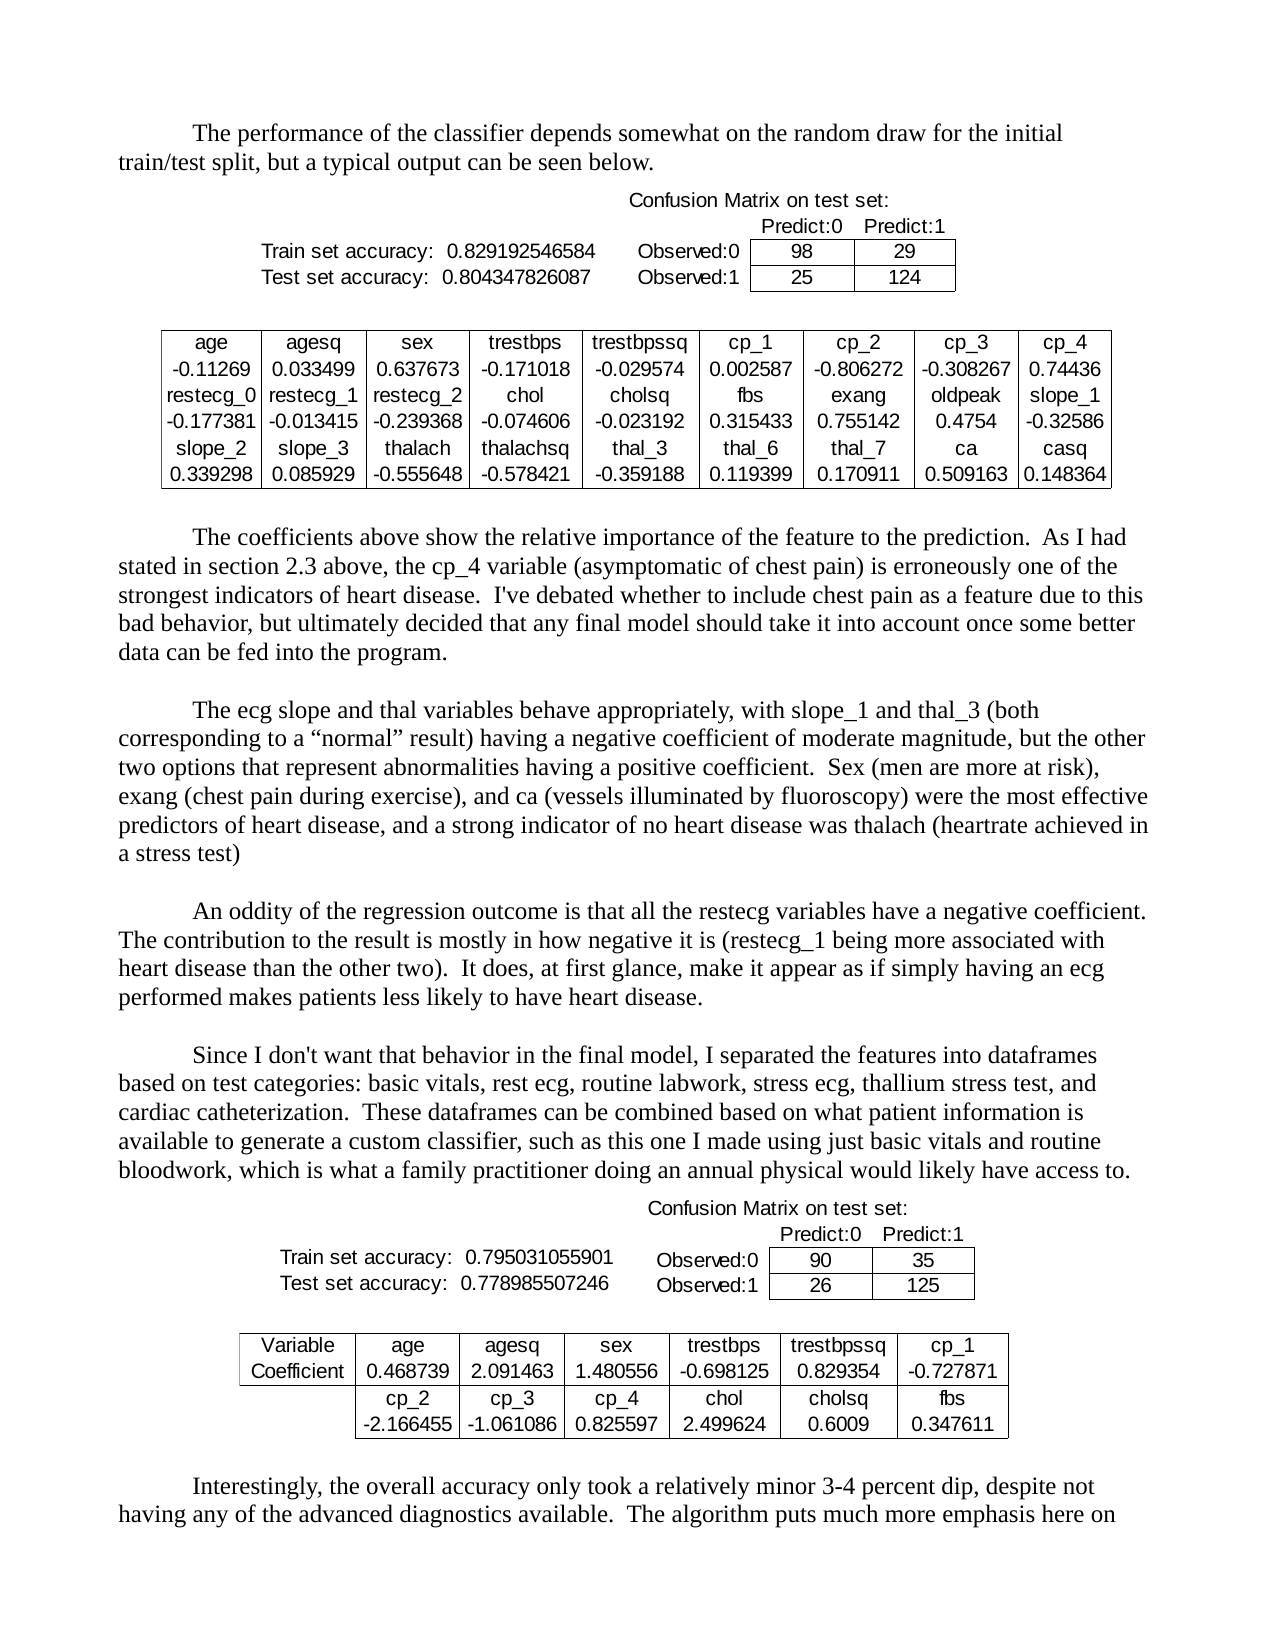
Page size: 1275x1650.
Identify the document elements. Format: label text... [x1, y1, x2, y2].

text The performance of the classifier depends somewhat on the random draw for the initial train/test split, but a typical output can be seen below. [118, 118, 1157, 176]
text Since I don't want that behavior in the final model, I separated the features into dataframes based on test categories: basic vitals, rest ecg, routine labwork, stress ecg, thallium stress test, and cardiac catheterization. These dataframes can be combined based on what patient information is available to generate a custom classifier, such as this one I made using just basic vitals and routine bloodwork, which is what a family practitioner doing an annual physical would likely have access to. [118, 1040, 1157, 1183]
text An oddity of the regression outcome is that all the restecg variables have a negative coefficient. The contribution to the result is mostly in how negative it is (restecg_1 being more associated with heart disease than the other two). It does, at first glance, make it appear as if simply having an ecg performed makes patients less likely to have heart disease. [118, 896, 1157, 1011]
text The ecg slope and thal variables behave appropriately, with slope_1 and thal_3 (both corresponding to a “normal” result) having a negative coefficient of moderate magnitude, but the other two options that represent abnormalities having a positive coefficient. Sex (men are more at risk), exang (chest pain during exercise), and ca (vessels illuminated by fluoroscopy) were the most effective predictors of heart disease, and a strong indicator of no heart disease was thalach (heartrate achieved in a stress test) [118, 695, 1157, 867]
text The coefficients above show the relative importance of the feature to the prediction. As I had stated in section 2.3 above, the cp_4 variable (asymptomatic of chest pain) is erroneously one of the strongest indicators of heart disease. I've debated whether to include chest pain as a feature due to this bad behavior, but ultimately decided that any final model should take it into account once some better data can be fed into the program. [118, 522, 1157, 666]
text Interestingly, the overall accuracy only took a relatively minor 3-4 percent dip, despite not having any of the advanced diagnostics available. The algorithm puts much more emphasis here on [118, 1471, 1157, 1528]
